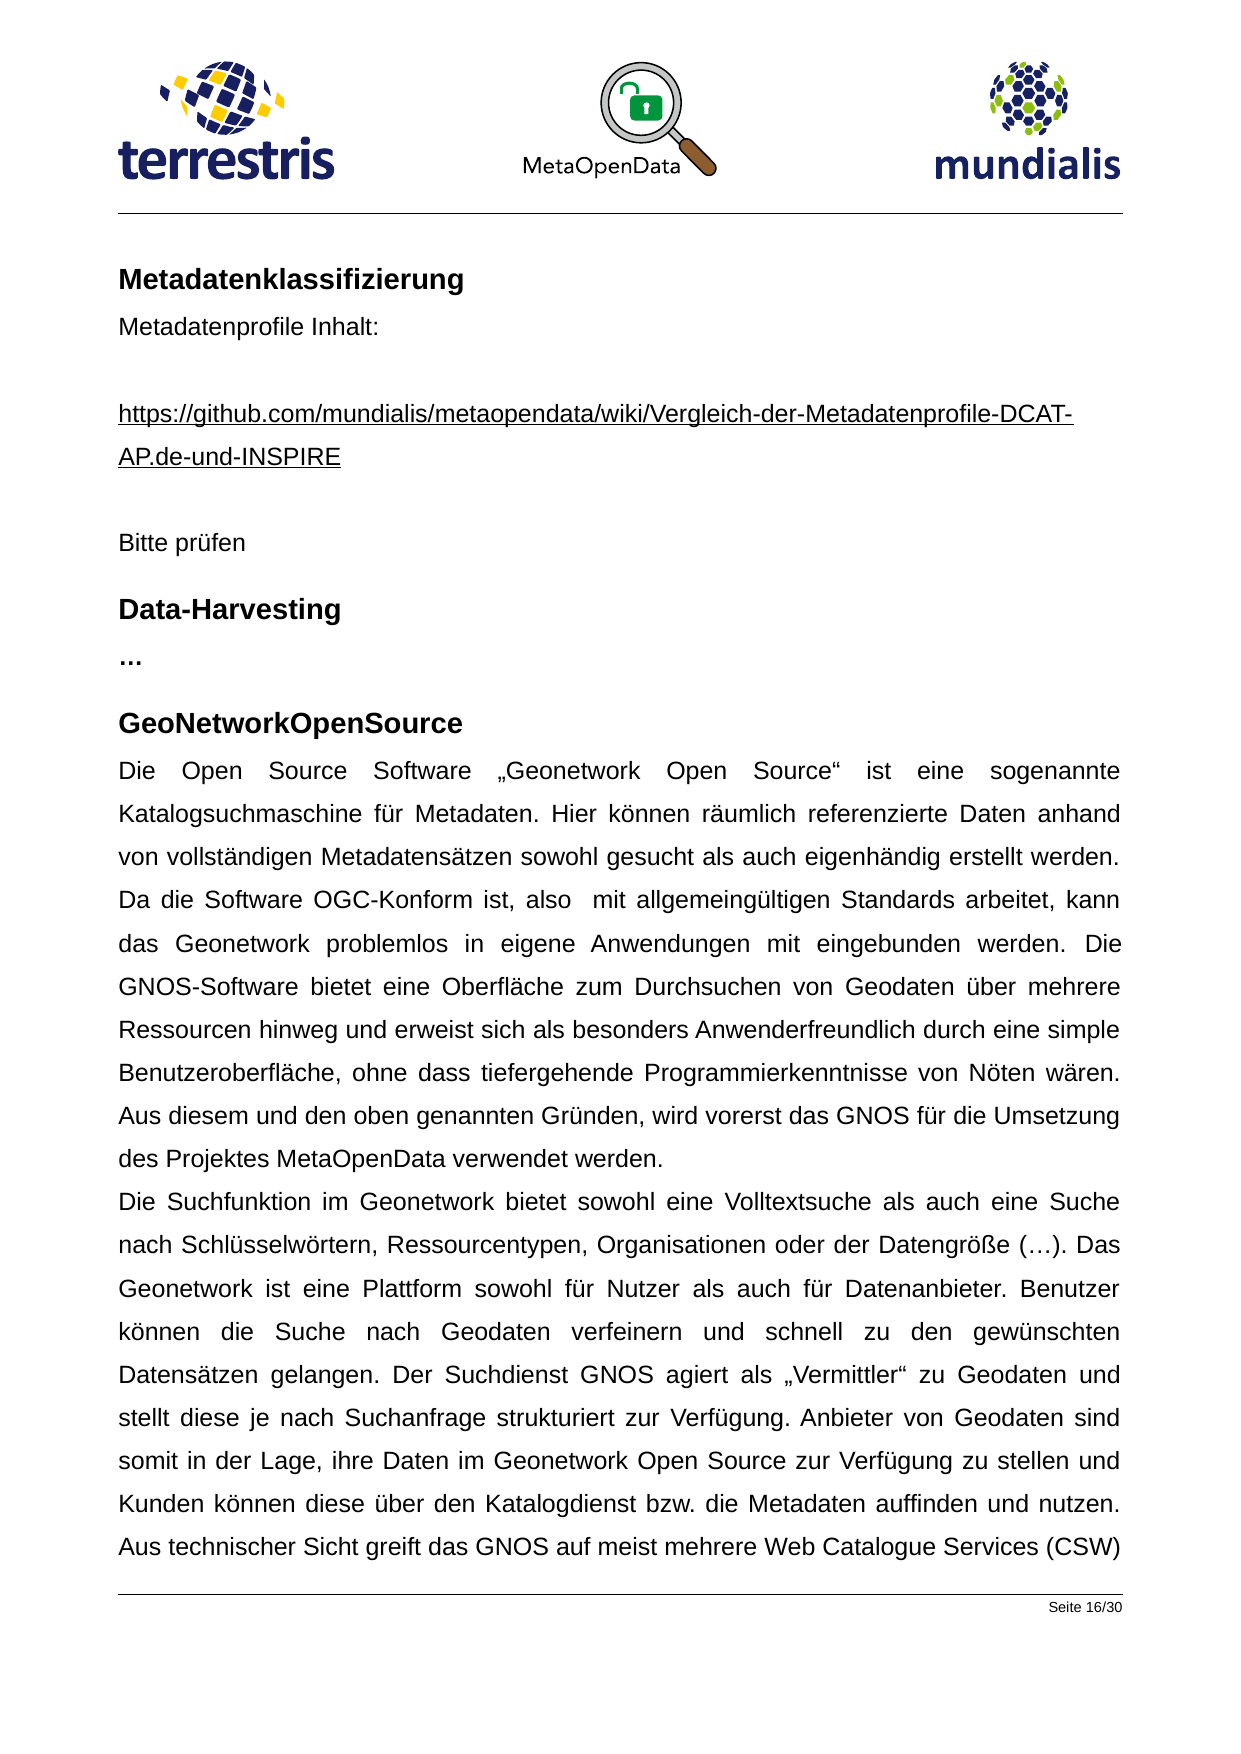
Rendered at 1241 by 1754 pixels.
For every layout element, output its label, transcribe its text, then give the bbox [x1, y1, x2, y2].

subtitle GeoNetworkOpenSource [118, 706, 1122, 739]
text Metadatenprofile Inhalt: [118, 312, 1122, 341]
subtitle Data-Harvesting [118, 592, 1122, 625]
text … [118, 642, 1122, 671]
text Die Suchfunktion im Geonetwork bietet sowohl eine Volltextsuche als auch eine Suche nach Schlüsselwörtern, Ressourcentypen, Organisationen oder der Datengröße (…). Das Geonetwork ist eine Plattform sowohl für Nutzer als auch für Datenanbieter. Benutzer können die Suche nach Geodaten verfeinern und schnell zu den gewünschten Datensätzen gelangen. Der Suchdienst GNOS agiert als „Vermittler“ zu Geodaten und stellt diese je nach Suchanfrage strukturiert zur Verfügung. Anbieter von Geodaten sind somit in der Lage, ihre Daten im Geonetwork Open Source zur Verfügung zu stellen und Kunden können diese über den Katalogdienst bzw. die Metadaten auffinden und nutzen. Aus technischer Sicht greift das GNOS auf meist mehrere Web Catalogue Services (CSW) [118, 1187, 1122, 1561]
text Bitte prüfen [118, 528, 1122, 557]
text Die Open Source Software „Geonetwork Open Source“ ist eine sogenannte Katalogsuchmaschine für Metadaten. Hier können räumlich referenzierte Daten anhand von vollständigen Metadatensätzen sowohl gesucht als auch eigenhändig erstellt werden. Da die Software OGC-Konform ist, also mit allgemeingültigen Standards arbeitet, kann das Geonetwork problemlos in eigene Anwendungen mit eingebunden werden. Die GNOS-Software bietet eine Oberfläche zum Durchsuchen von Geodaten über mehrere Ressourcen hinweg und erweist sich als besonders Anwenderfreundlich durch eine simple Benutzeroberfläche, ohne dass tiefergehende Programmierkenntnisse von Nöten wären. Aus diesem und den oben genannten Gründen, wird vorerst das GNOS für die Umsetzung des Projektes MetaOpenData verwendet werden. [118, 756, 1122, 1173]
subtitle Metadatenklassifizierung [118, 262, 1122, 296]
text https://github.com/mundialis/metaopendata/wiki/Vergleich-der-Metadatenprofile-DCAT-AP.de-und-INSPIRE [118, 398, 1122, 470]
